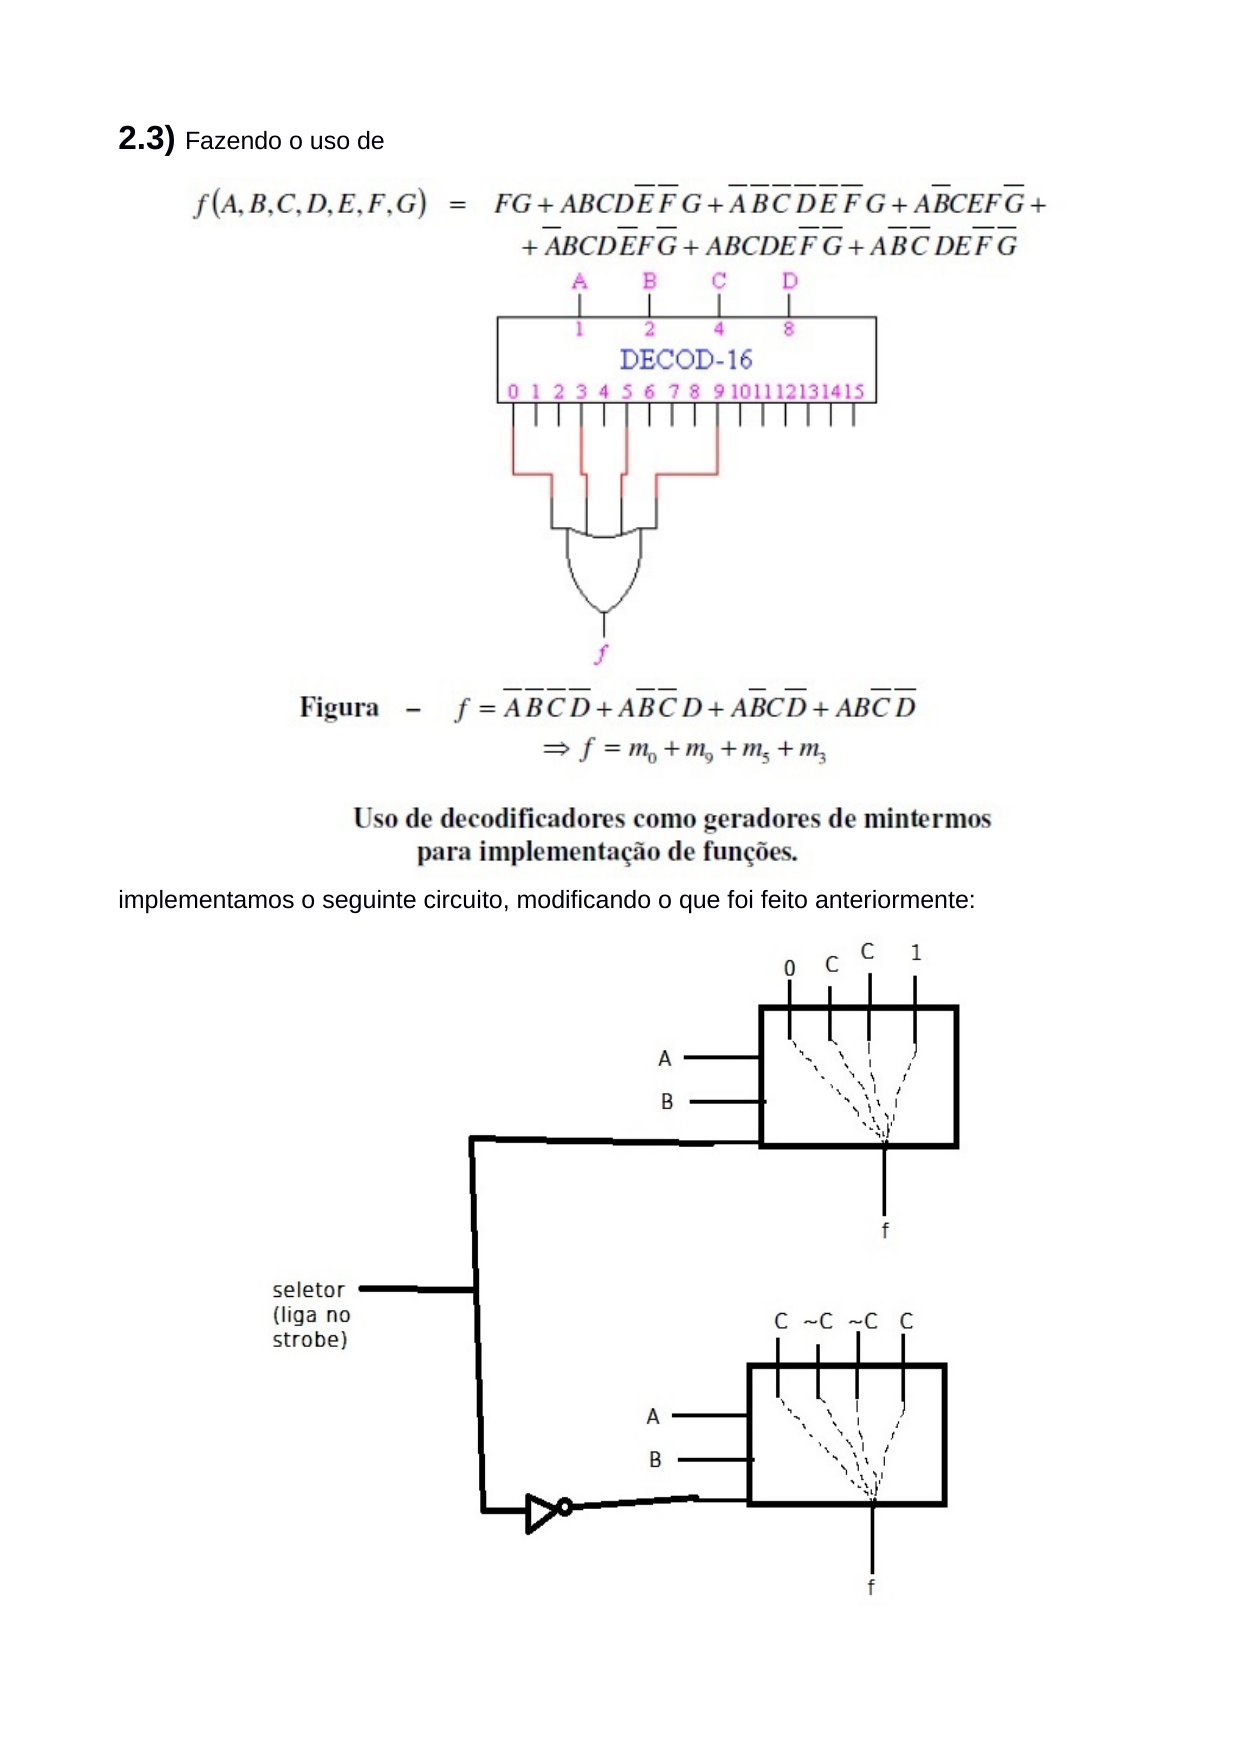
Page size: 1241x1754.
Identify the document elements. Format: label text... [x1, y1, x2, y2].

picture [258, 934, 982, 1607]
text implementamos o seguinte circuito, modificando o que foi feito anteriormente: [118, 177, 1122, 914]
text 2.3) Fazendo o uso de [118, 118, 1122, 157]
picture [164, 177, 1076, 886]
